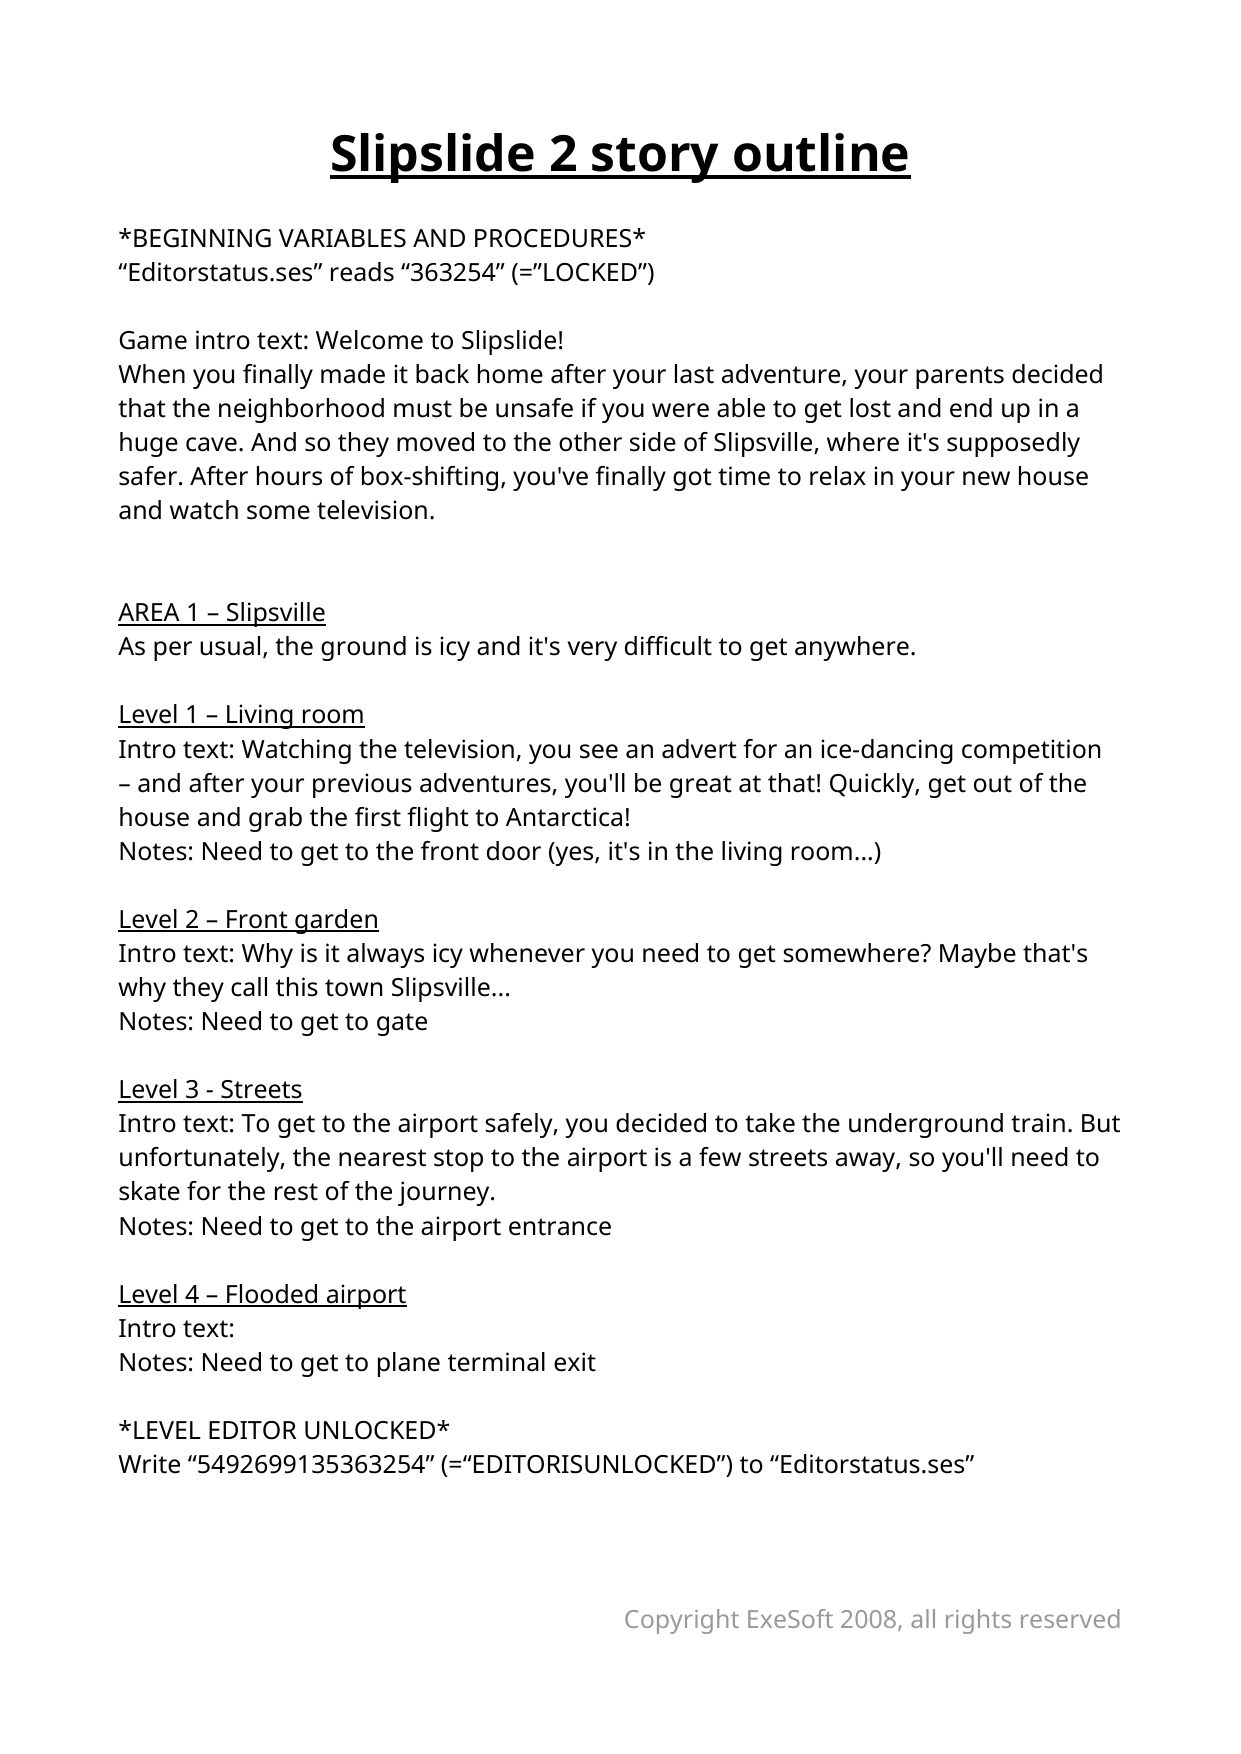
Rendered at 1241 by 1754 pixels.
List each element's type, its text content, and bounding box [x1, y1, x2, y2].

text Notes: Need to get to plane terminal exit [118, 1344, 1122, 1378]
text Notes: Need to get to gate [118, 1004, 1122, 1038]
text *BEGINNING VARIABLES AND PROCEDURES* [118, 220, 1122, 254]
text Intro text: Watching the television, you see an advert for an ice-dancing competition – and after your previous adventures, you'll be great at that! Quickly, get out of the house and grab the first flight to Antarctica! [118, 731, 1122, 833]
text Notes: Need to get to the front door (yes, it's in the living room...) [118, 833, 1122, 867]
text Level 1 – Living room [118, 697, 1122, 731]
text As per usual, the ground is icy and it's very difficult to get anywhere. [118, 629, 1122, 663]
text Intro text: [118, 1310, 1122, 1344]
text *LEVEL EDITOR UNLOCKED* [118, 1412, 1122, 1447]
text Level 2 – Front garden [118, 902, 1122, 936]
text Write “5492699135363254” (=“EDITORISUNLOCKED”) to “Editorstatus.ses” [118, 1447, 1122, 1481]
text Game intro text: Welcome to Slipslide! [118, 322, 1122, 357]
text Level 4 – Flooded airport [118, 1276, 1122, 1310]
text Level 3 - Streets [118, 1072, 1122, 1106]
text Slipslide 2 story outline [118, 118, 1122, 186]
text Intro text: Why is it always icy whenever you need to get somewhere? Maybe that's why they call this town Slipsville... [118, 936, 1122, 1004]
text Intro text: To get to the airport safely, you decided to take the underground train. But unfortunately, the nearest stop to the airport is a few streets away, so you'll need to skate for the rest of the journey. [118, 1106, 1122, 1208]
text Notes: Need to get to the airport entrance [118, 1208, 1122, 1242]
text When you finally made it back home after your last adventure, your parents decided that the neighborhood must be unsafe if you were able to get lost and end up in a huge cave. And so they moved to the other side of Slipsville, where it's supposedly safer. After hours of box-shifting, you've finally got time to relax in your new house and watch some television. [118, 357, 1122, 527]
text AREA 1 – Slipsville [118, 595, 1122, 629]
text “Editorstatus.ses” reads “363254” (=”LOCKED”) [118, 254, 1122, 288]
